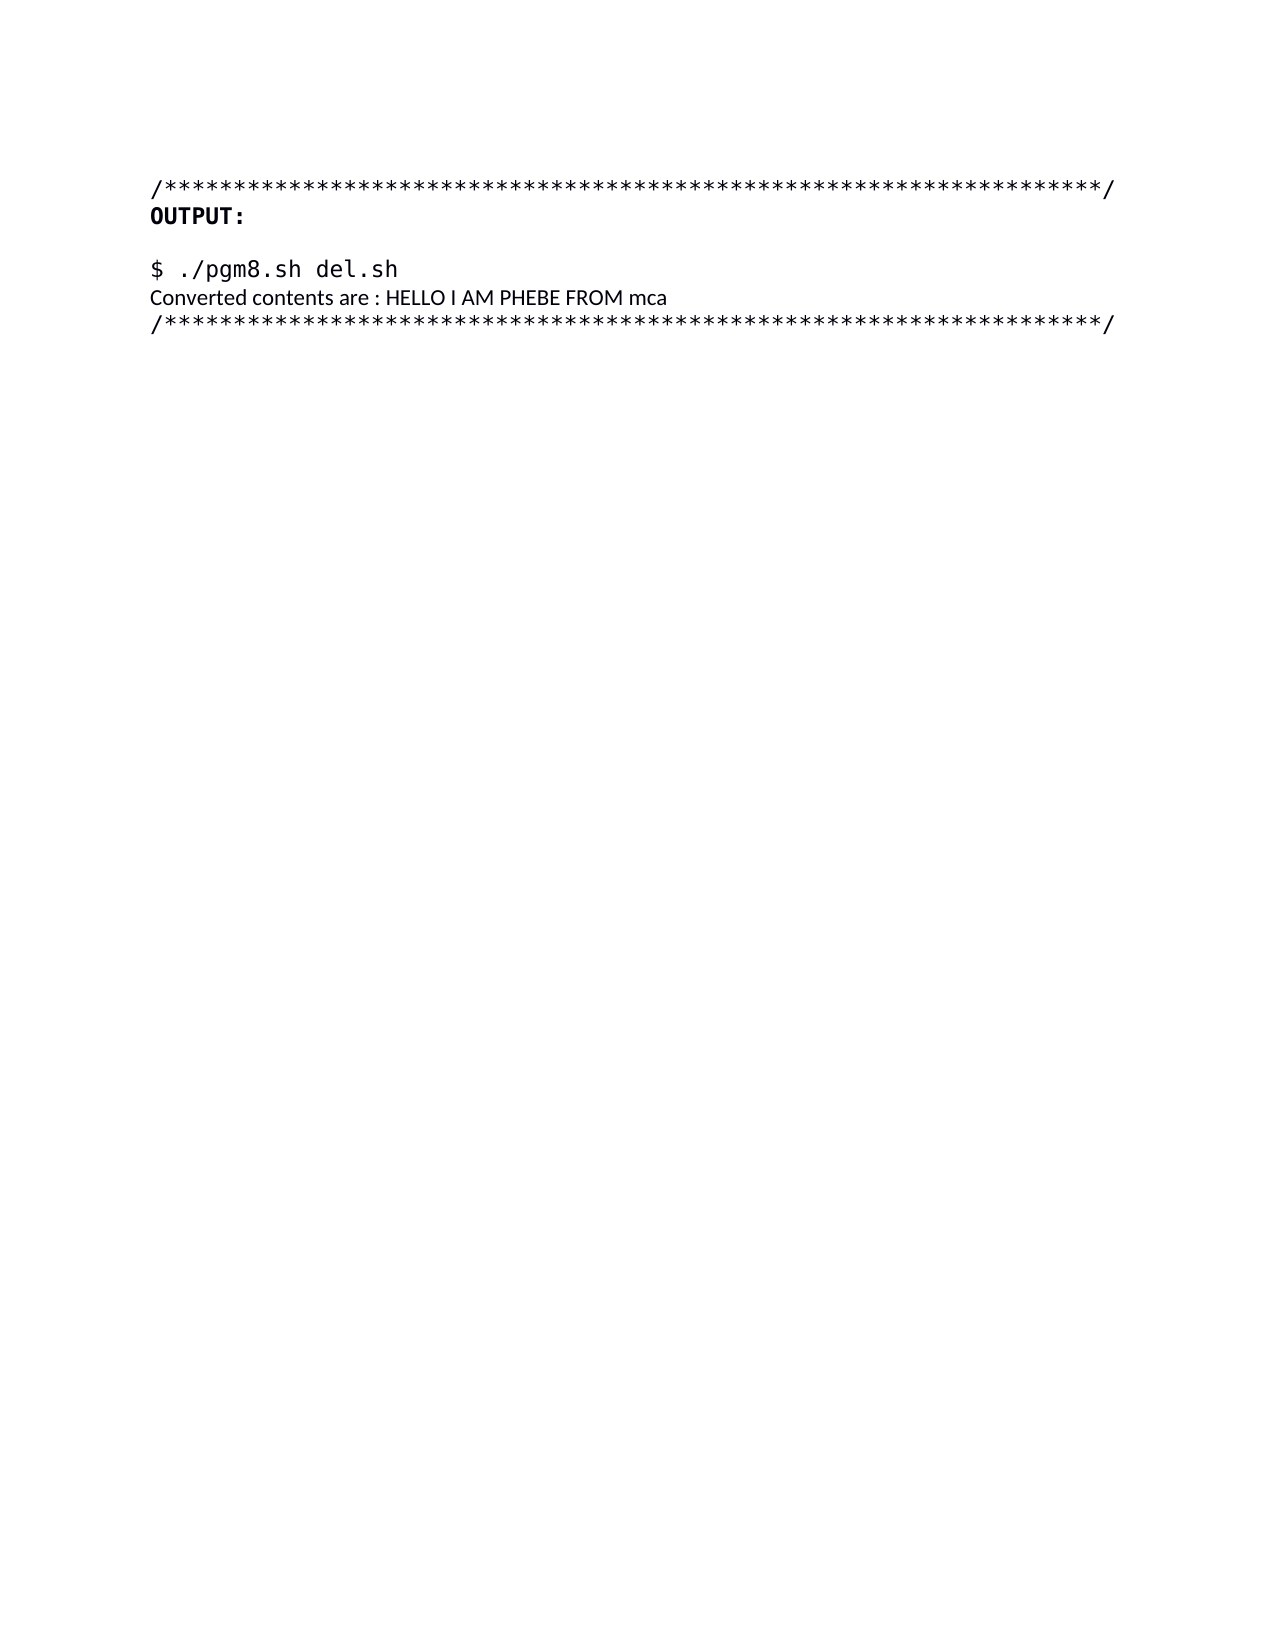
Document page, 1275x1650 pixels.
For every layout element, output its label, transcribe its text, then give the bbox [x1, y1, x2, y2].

text /********************************************************************/ [150, 177, 1125, 203]
text OUTPUT: [150, 203, 1125, 230]
text /********************************************************************/ [150, 311, 1125, 338]
text $ ./pgm8.sh del.sh [150, 257, 1125, 283]
text Converted contents are : HELLO I AM PHEBE FROM mca [150, 283, 1125, 311]
